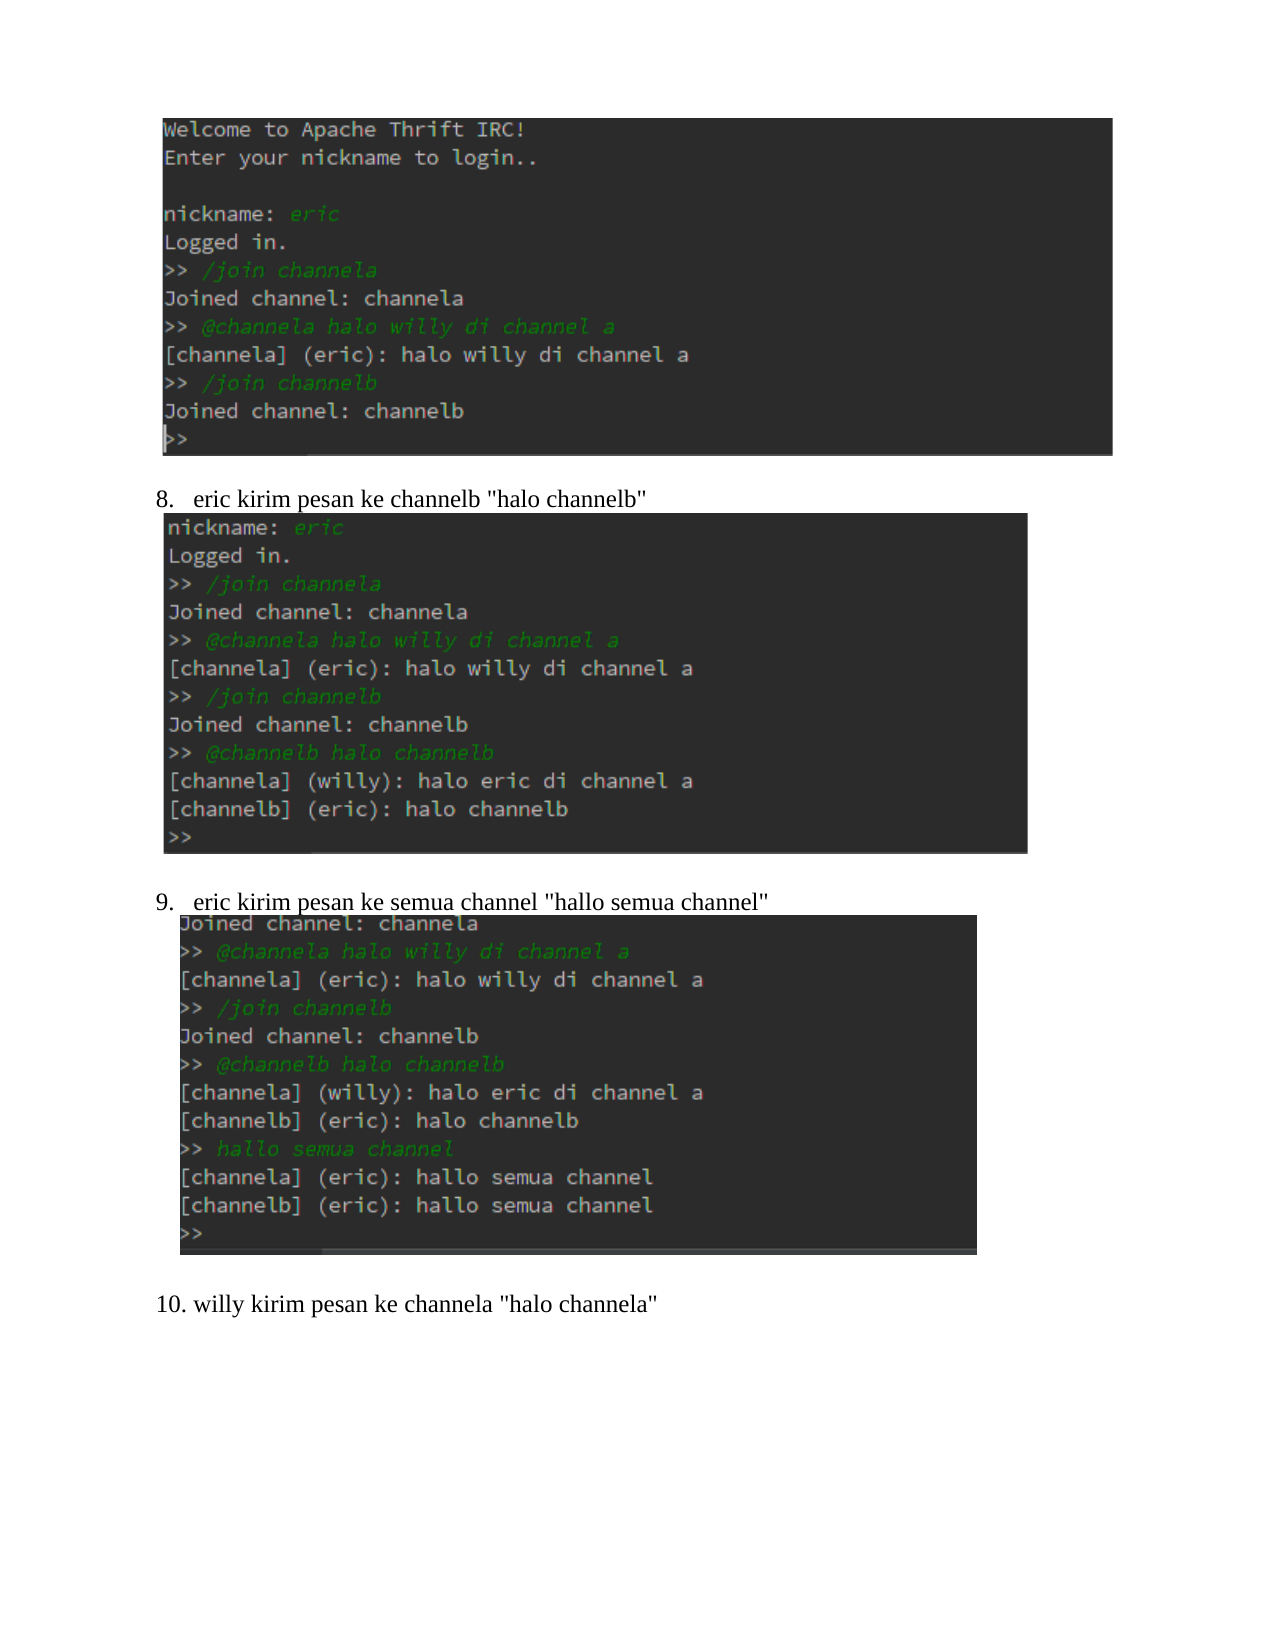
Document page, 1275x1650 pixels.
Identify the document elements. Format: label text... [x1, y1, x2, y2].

picture [162, 118, 1113, 456]
list eric kirim pesan ke channelb "halo channelb" [156, 484, 1157, 513]
list eric kirim pesan ke semua channel "hallo semua channel" [156, 887, 1157, 916]
picture [163, 513, 1028, 854]
list willy kirim pesan ke channela "halo channela" [156, 1289, 1157, 1318]
picture [180, 915, 977, 1255]
